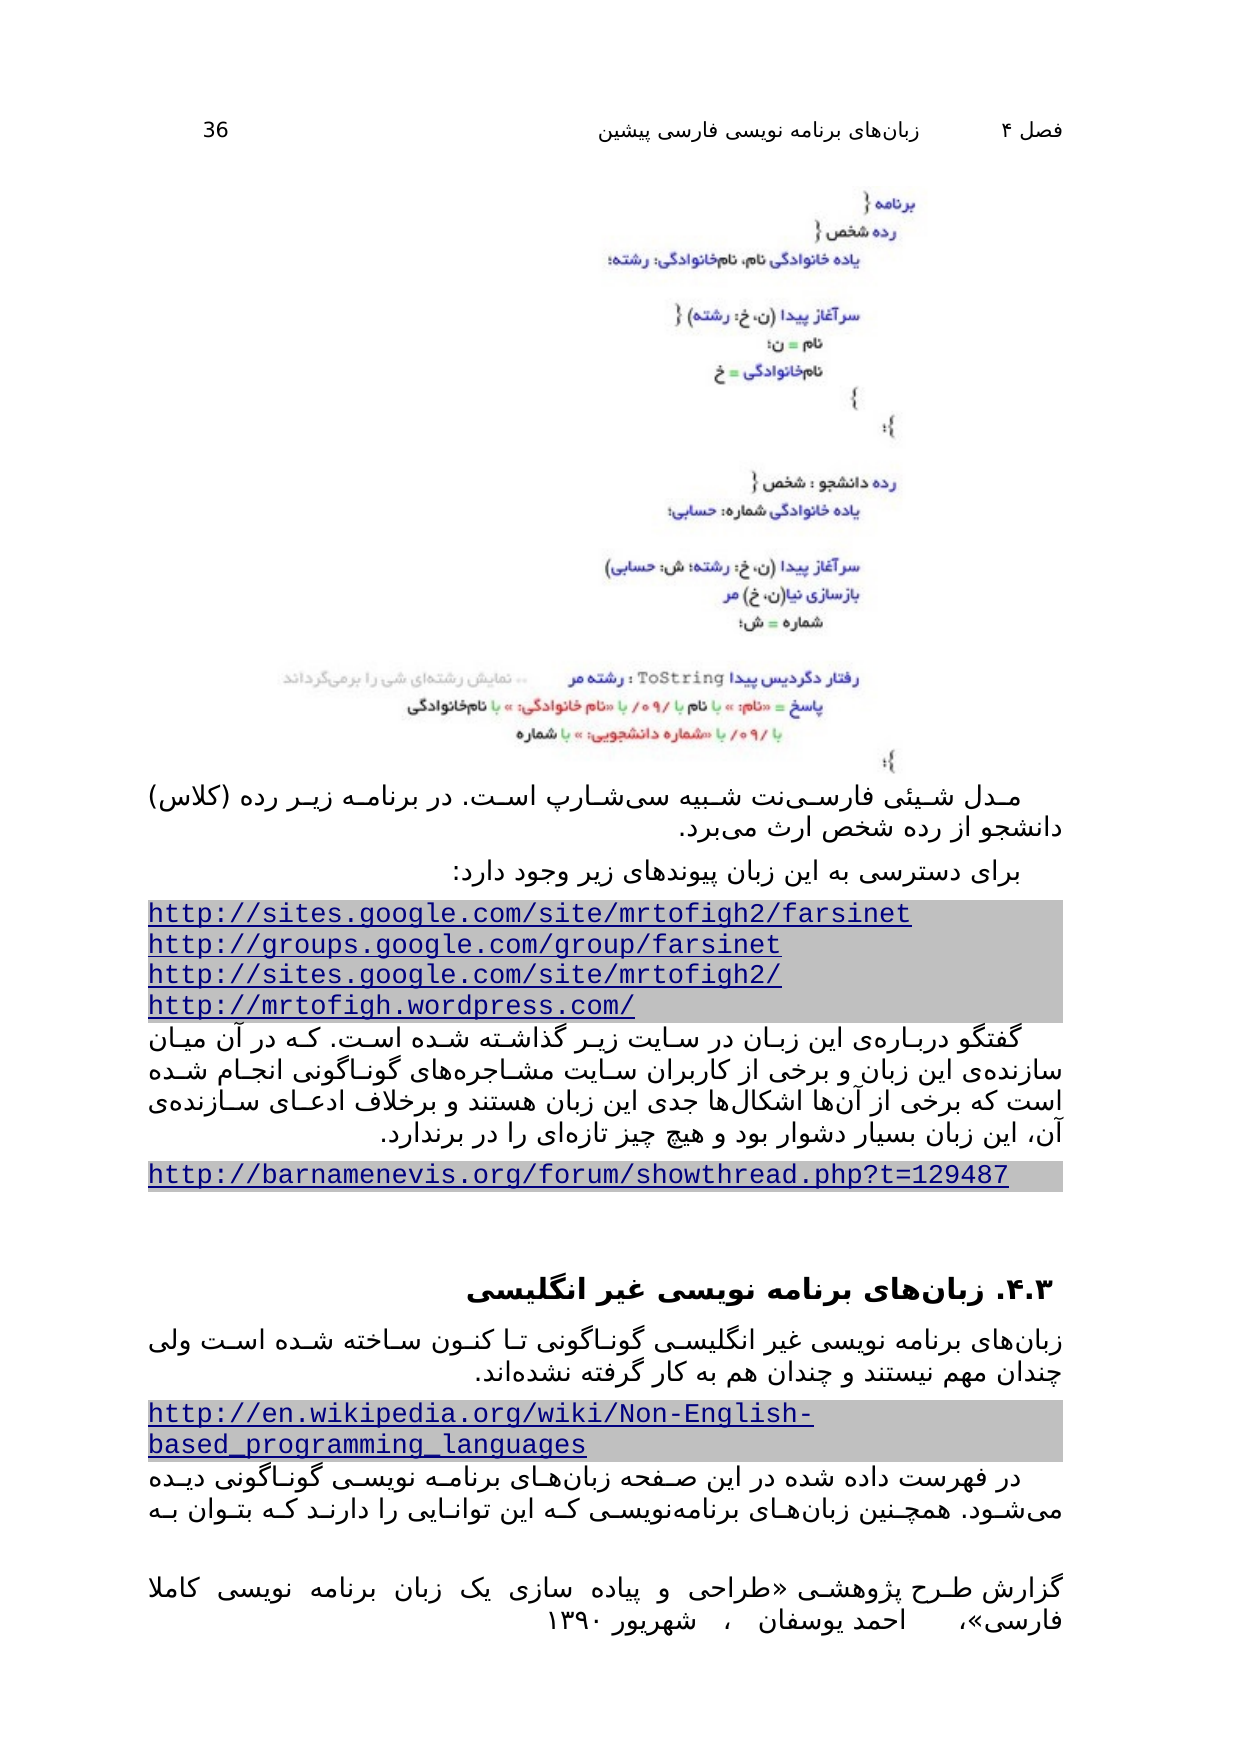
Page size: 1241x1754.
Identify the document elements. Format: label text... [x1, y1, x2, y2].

text http://en.wikipedia.org/wiki/Non-English-based_programming_languages [148, 1400, 1063, 1462]
subtitle زبان‌های برنامه نویسی غیر انگلیسی [148, 1272, 1063, 1306]
text در فهرست داده شده در این صفحه زبان‌های برنامه نویسی گوناگونی دیده می‌شود. همچنین زبان‌های برنامه‌نویسی که این توانایی را دارند که بتوان به زبان‌های گوناگون برای آن‌ها برنامه نویسی کرد و این توانایی را دارند که بتوان زبان را عوض کرد. فهرست آن‌ها در زیر آورده شده است. [148, 1462, 1063, 1525]
text گفتگو درباره‌ی این زبان در سایت زیر گذاشته شده است. که در آن میان سازنده‌ی این زبان و برخی از کاربران سایت مشاجره‌های گوناگونی انجام شده است که برخی از آن‌ها اشکال‌ها جدی این زبان هستند و برخلاف ادعای سازنده‌ی آن، این زبان بسیار دشوار بود و هیچ چیز تازه‌ای را در برندارد. [148, 1023, 1063, 1149]
text http://sites.google.com/site/mrtofigh2/ [148, 961, 1063, 992]
text http://groups.google.com/group/farsinet [148, 930, 1063, 961]
text برای دسترسی به این زبان پیوندهای زیر وجود دارد: [148, 856, 1063, 887]
text مدل شیئی فارسی‌نت شبیه سی‌شارپ است. در برنامه زیر رده (کلاس) دانشجو از رده شخص ارث می‌برد. [148, 186, 1063, 843]
text http://sites.google.com/site/mrtofigh2/farsinet [148, 900, 1063, 930]
text http://barnamenevis.org/forum/showthread.php?t=129487 [148, 1161, 1063, 1192]
text زبان‌های برنامه نویسی غیر انگلیسی گوناگونی تا کنون ساخته شده است ولی چندان مهم نیستند و چندان هم به کار گرفته نشده‌اند. [148, 1325, 1063, 1388]
picture [277, 186, 934, 780]
text http://mrtofigh.wordpress.com/ [148, 992, 1063, 1023]
